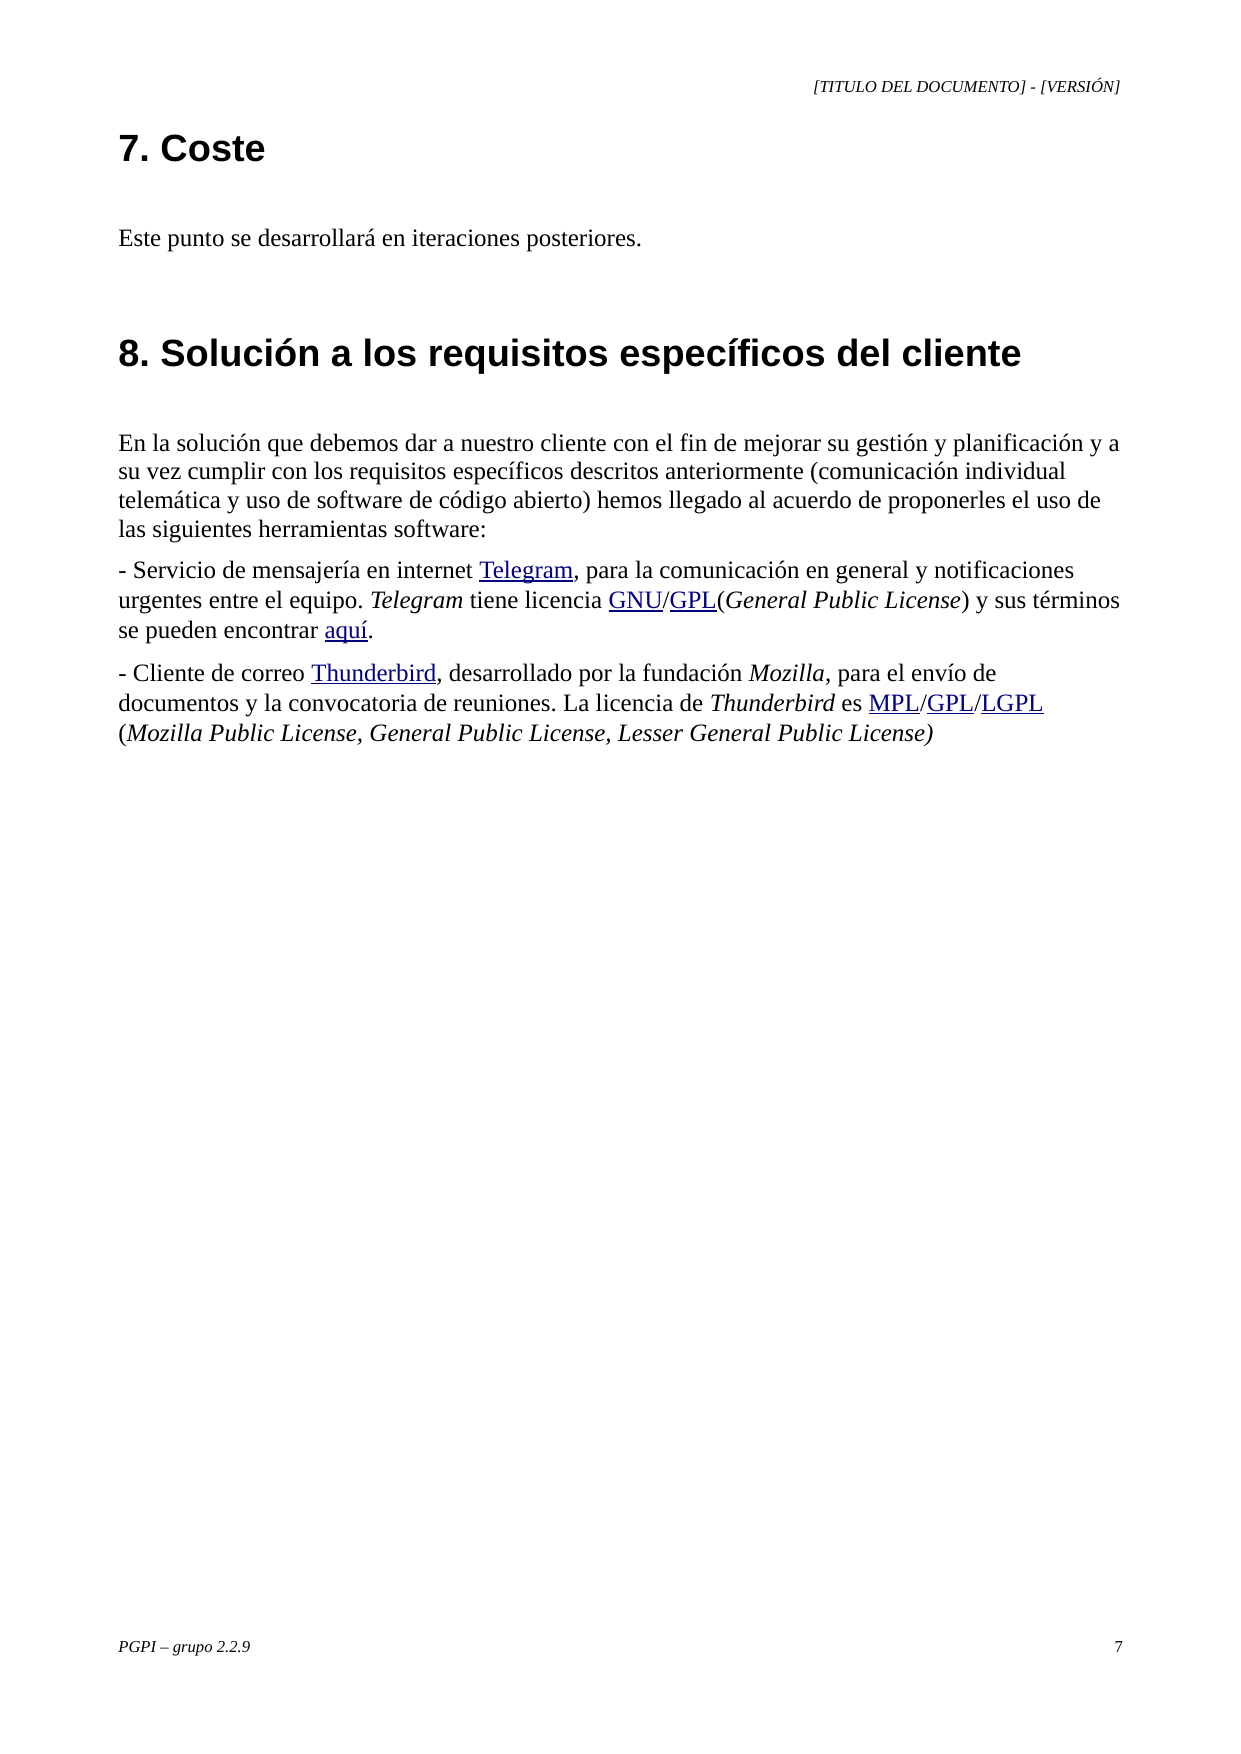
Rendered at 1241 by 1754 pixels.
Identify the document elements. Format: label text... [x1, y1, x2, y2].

text - Cliente de correo Thunderbird, desarrollado por la fundación Mozilla, para el envío de documentos y la convocatoria de reuniones. La licencia de Thunderbird es MPL/GPL/LGPL (Mozilla Public License, General Public License, Lesser General Public License) [81, 658, 1122, 747]
text Este punto se desarrollará en iteraciones posteriores. [118, 223, 1122, 252]
subtitle 8. Solución a los requisitos específicos del cliente [118, 330, 1122, 374]
text - Servicio de mensajería en internet Telegram, para la comunicación en general y notificaciones urgentes entre el equipo. Telegram tiene licencia GNU/GPL(General Public License) y sus términos se pueden encontrar aquí. [81, 555, 1122, 644]
text En la solución que debemos dar a nuestro cliente con el fin de mejorar su gestión y planificación y a su vez cumplir con los requisitos específicos descritos anteriormente (comunicación individual telemática y uso de software de código abierto) hemos llegado al acuerdo de proponerles el uso de las siguientes herramientas software: [118, 428, 1122, 543]
subtitle 7. Coste [118, 125, 1122, 169]
